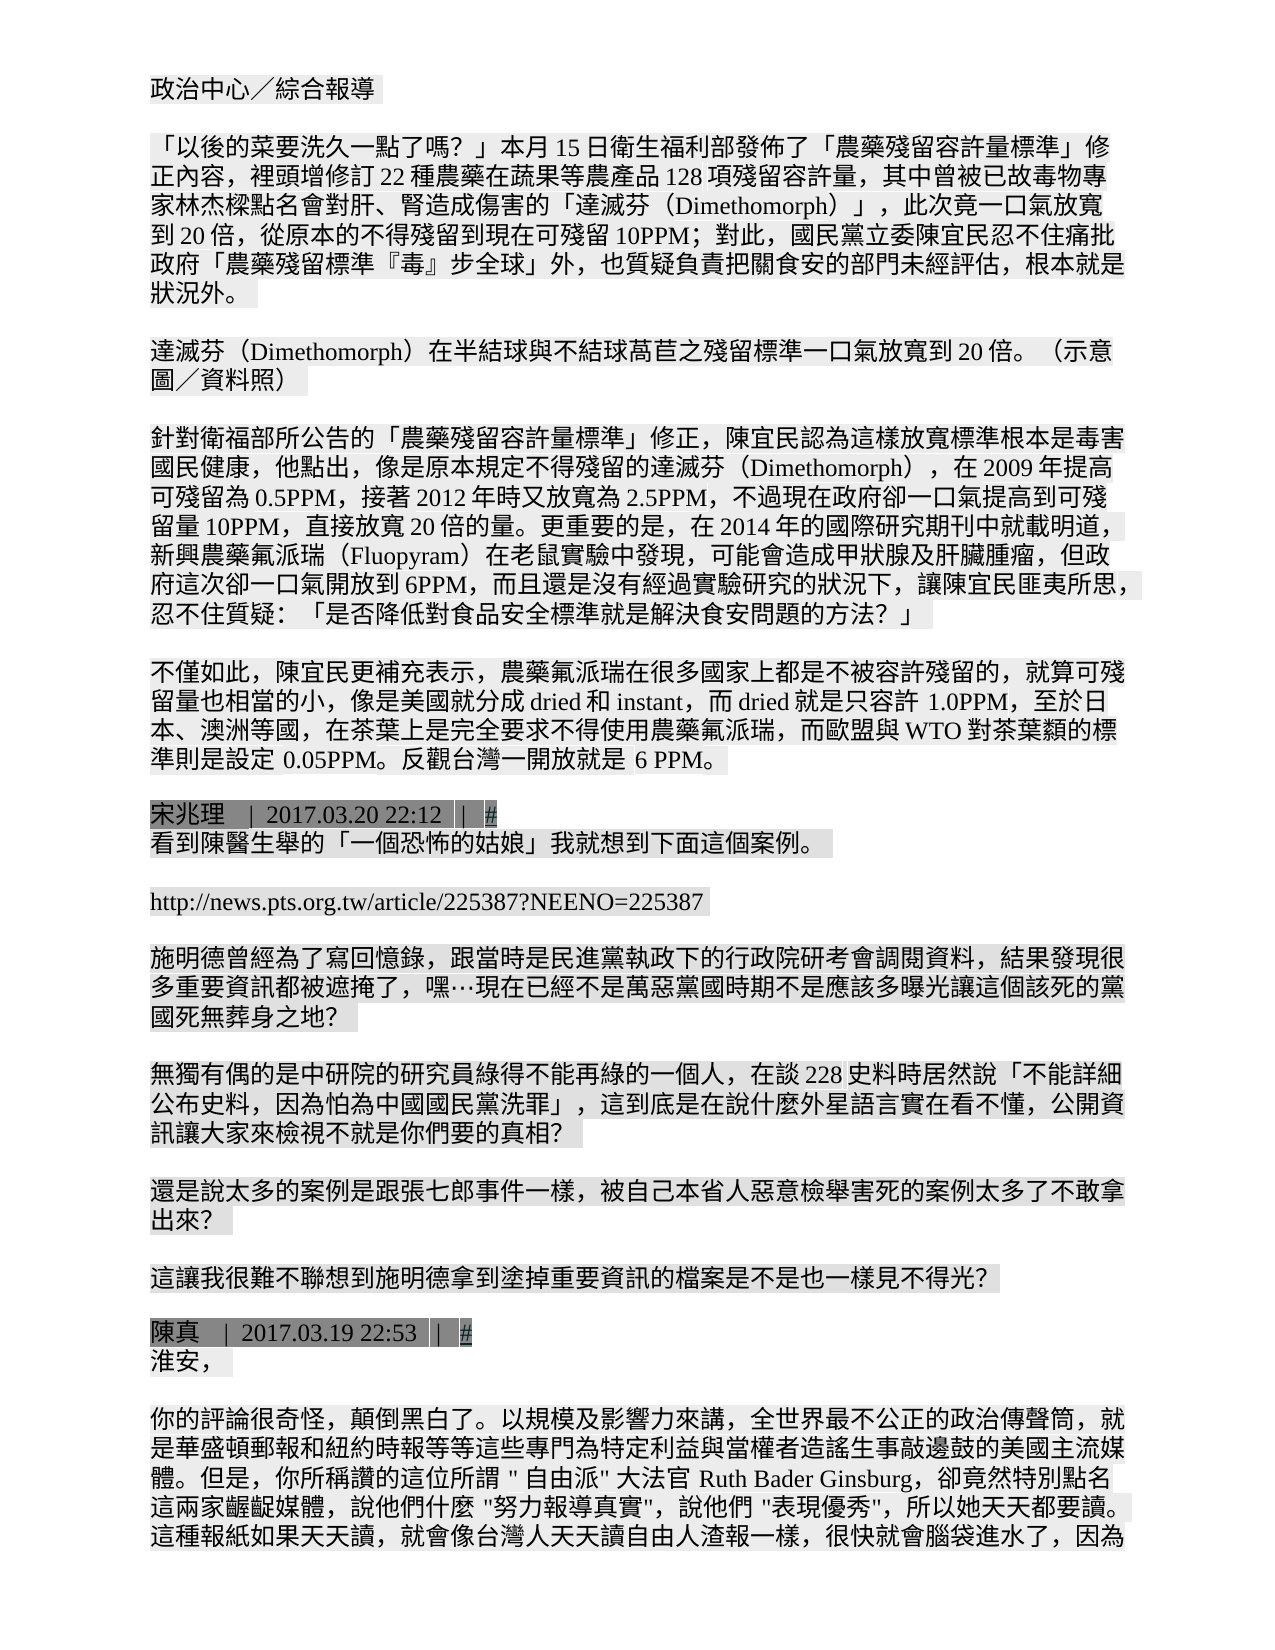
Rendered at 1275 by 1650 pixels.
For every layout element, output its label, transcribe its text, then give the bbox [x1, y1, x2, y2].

text 看到陳醫生舉的「一個恐怖的姑娘」我就想到下面這個案例。 http://news.pts.org.tw/article/225387?NEENO=225387 施明德曾經為了寫回憶錄，跟當時是民進黨執政下的行政院研考會調閱資料，結果發現很多重要資訊都被遮掩了，嘿⋯現在已經不是萬惡黨國時期不是應該多曝光讓這個該死的黨國死無葬身之地？ 無獨有偶的是中研院的研究員綠得不能再綠的一個人，在談228史料時居然說「不能詳細公布史料，因為怕為中國國民黨洗罪」，這到底是在說什麼外星語言實在看不懂，公開資訊讓大家來檢視不就是你們要的真相？ 還是說太多的案例是跟張七郎事件一樣，被自己本省人惡意檢舉害死的案例太多了不敢拿出來？ 這讓我很難不聯想到施明德拿到塗掉重要資訊的檔案是不是也一樣見不得光？ [150, 829, 1125, 1293]
text 陳真 | 2017.03.19 22:53 | # [150, 1318, 1125, 1347]
text 宋兆理 | 2017.03.20 22:12 | # [150, 800, 1125, 829]
text 淮安， 你的評論很奇怪，顛倒黑白了。以規模及影響力來講，全世界最不公正的政治傳聲筒，就是華盛頓郵報和紐約時報等等這些專門為特定利益與當權者造謠生事敲邊鼓的美國主流媒體。但是，你所稱讚的這位所謂 " 自由派" 大法官 Ruth Bader Ginsburg，卻竟然特別點名這兩家齷齪媒體，說他們什麼 "努力報導真實"，說他們 "表現優秀"，所以她天天都要讀。這種報紙如果天天讀，就會像台灣人天天讀自由人渣報一樣，很快就會腦袋進水了，因為它們要不是配合官方，扭曲渲染說謊與造謠，要不就是扭曲真實。 很多年前，三、四十年應該有了吧，Noam Chomsky 有一回去看牙醫，醫生說他牙齒因為不當外力施壓，磨損得很厲害，要他回去請太太夜裏注意一下是否會磨牙。Chomsky 說他後來找到磨牙的病因，原來是他每次看紐約時報都會看得咬牙切齒，太卑鄙了。當然，正所謂一山還有一山高，一報還有一報爛，還好 Chomsky 不是讀自由時報，要不然我看他何止磨牙，恐怕連磨刀殺人的心都會有的。 但是，你看，無恥下流、以扭曲事實與真實為能事的華盛頓郵報，當他們所熱烈吹捧的妖女希拉蕊落選、川普上台後，這個爛報竟然在它自己的網站上、報社名稱的下方寫著 "Democracy Dies in Darkness" (民主在黑暗中死去)： https://goo.gl/dXy7il 實在是有夠好笑。這報紙也會在乎什麼民主？在乎什麼光明與黑暗？它們自己就是不折不扣的所謂 "民主自由" 的劊子手。川普能夠在美國主流勢力空前大團結的瘋狂抹黑下，居然還能當選，或多或少體現了某種彷彿一瞬間的所謂民主力量，也就是說，主流勢力過去長期洗腦的對象產生了一種反叛，不想再被 "代言" 了，不想再言聽計從了，於是就鬧一回脾氣，選出川普。 不管怎麼說，川普指控美國主流媒體長年造謠抹黑，"根本就是全民公敵"。這樣一種指控，不過是一種普通常識。川普的一個優點是，他比起其他政治人物都還要誠實許多。比方說，他最近兩天和德國總理梅克爾碰面，在記者會上，他手指著梅克爾說，"她被歐巴馬監聽了"，接著又說："我和她之間總算有了一項共同點"。 當然，把這兩家西方主流媒體拿來和台灣的自由人渣報 (即所謂自由時報) 對比，對它們其實是很不公平的。那兩家媒體的某些言論或報導依然有其可觀之處，但 "自由人渣報" 卻是根本連看一眼都不值得看的一種毫無意義的骯髒垃圾，可信度是零，邪惡程度滿分破表。 至於你說的這位所謂自由派大法官 Ruth Bader Ginsburg，在美國非常主流，主流到成為一種會被人印製在 T shirt 上的酷炫商品。各位知道美國女演員Natalie Portman 吧，演而優則導，正準備自導自演一部傳記電影，主人翁就是這位大法官 Ginsburg。我並不清楚這位大法官之為人，但是，光憑她所謂 "對抗川普"、以及歌頌主流媒體的諸多言行，就能看出她大概擁有著什麼樣的一種思維與品味。Natalie Portman 的電影還沒上映，我不用看也能猜得出來會演些什麼，一定是好正面、好有勇氣哦，爭取女權、熱愛民主自由哦...等等這一套。 台灣那位捲入中研院院長貪污炒股案的大財團尹衍樑，不是以極高的鉅額獎金創立了一個什麼 "唐獎" 嗎？自然科學類的得獎人我沒意見，但 "人文與思想" 類別，卻似乎都是一些實在看不出來有什麼思想與人文精神體現的人。不過，主辦單位卻買下一整個電視時段，高分貝地歌頌讚揚。 這些獲獎者有個共同特色就是名利雙收，名也有，利也有，而且位高權重；至於其所謂偉大理想或偉大作為，不外就是一些非常主流的事情。比方說，前一任唐獎得主就是反六四、反中共、大力歌頌太陽花的余英時。我倒不是因為他的這些荒唐言行而批評他，而是的確實在完全看不出來這樣一個人在思想上有什麼高深之處，相當平庸，但他在西方世界卻非常吃香，儼然大師，實在荒唐。 至於這一任唐獎得主叫Louise Arbour。有一天我不小心打開電視，正巧看見唐獎主辦單位正在歌頌她，而她幹過所謂偉大的事之一，居然是起訴米洛塞維奇。米洛塞維奇就跟海珊一樣，原本是美國所抬舉的一個 "民主友人"，後來，在美國既定的侵略政策下，被西方媒體以一種非常不可思議的方式妖魔化，顛倒是非黑白，無限誇大米氏之罪行；緊接著就是科索沃戰爭，美國和北約 (NATO) 出兵，狂轟濫炸，製造無數死傷，連幼稚園娃娃車也炸，因為懷疑裏面有恐怖份子 (美國和北約當然會說是誤炸)。 後來，就如同海珊一樣，米洛塞維奇在英美的政治運作下，移送海牙國際法庭，最後，竟神祕地死於獄中，至今連究竟怎麼死的都不知道。這場以人道為侵略藉口的科索沃戰爭發生在1999年，我那時候剛到英國不久，每天看著西方媒體完全一面倒地抹黑塞爾維亞人及米洛塞維奇；就跟Chomsky一樣，真是看得咬牙切齒。 北約發射飛彈的第一天，我和學姐於是就拿了兩塊厚紙板，寫了一句標語："Give peace a chance" (給和平一個機會)。那也是我生平第一次因為戰爭而站上街頭。我至今清楚記得1999年的那個三月天，寒風刺骨的劍橋街頭。我們兩個黃皮膚的華人，舉著反戰標語牌站在市場邊，相當引人側目，許多過往行人與遊客似乎很不以為然，認為我們是在支持所謂獨裁者。 事實上，我那時候腦袋還不是很清楚，那時候還不至於 "反美" (剛萌牙而已)，對於國際情勢更是一知半解。但是，即便是在那樣一種腦子混沌的矇昧狀態下，連我都能看得出來西方媒體之 "欲加之罪，何患無詞"；闡揚所謂人道，誇大所謂罪行的同時，目的卻是發動血腥侵略，藉以謀求政治利益，不惜製造千百倍的人道災難。 回到上述這位唐獎得主 Louise Arbour，我只是想說，起訴、逮捕進而害死米洛塞維奇，怎麼會是什麼正義之舉？做為一個國際法庭檢察官，妳應該去逮捕柯林頓才對啊，他才是當時真正天字第一號、殺害數百萬人的戰爭罪犯，怎麼反過頭來接受天字第一號戰爭罪犯及其同流合污之共犯--西方主流媒體與西方主流勢力--之指揮與表揚？ 我不是說Louise Arbour是壞人，而只是說其作為只是迎合主流利益與勢力，絕不會因此招來任何麻煩，而只會贏得掌聲及各種前途、利益與獎賞。不管早期之藍或現在之綠，都有著一群類似像這樣的 "理想家"(不過，品性當然是更加卑劣千萬倍了)，包括各種所謂社運或學運，所作所為亦是如此，迎合當下主流政治勢力的利益與思維。 有一部鮮為人知的德國電影，英文片名叫 "The Nasty Girl"，台灣翻譯 "我不是壞女孩"，若依原始德文，我會把它翻做 "一個恐怖姑娘"。這位導演似乎一生就只拍了這樣一部電影，導演的姓名我甚至記不起來了。這片大約拍於1990年，根據真人真事改編。我只看過一遍，時隔至少25年，內容細節有些忘了，若有說錯請別介意，畢竟全憑記憶。但是，主要情節基本上都還記得，特別是對於最後那位恐怖姑娘好像是逃到一棵樹上躲著眾人的那個驚懼的眼神，十分震撼。 故事是說，二戰後德國某個小鎮，有個高中女生，天真浪漫，個性單純而熱情。有一天，學校指派作業，她自己挑了個論文題目，打算研究納粹期間該小鎮上究竟發生了一些什麼事，於是她就跑到許多機關單位及圖書館尋找、調閱資料，過程中遇到各種阻撓。恐怖姑娘脾氣很硬，不退縮，於是不光招來阻撓，更是招來更大的威脅甚至人身安全攻擊。 對於小姑娘此一遭遇，我倒是頗能體會。我當時1988年寫台灣兒童人權報告，四處查找資料，竟然連情治單位都因此跑去施壓高醫的老師和同學，使得他們都不敢再借錢給我吃飯了(我大學七年餓得皮包骨，體重一度只有剩四十幾公斤)。情治單位跟他們警告說，誰敢借錢給陳真，就是存心要資助他做那些破壞社會的壞事，嚇得大家都不敢再借錢給我；至於已經借的，竟然要我連夜還錢。高雄警方某位警官，甚至在半夜和凌晨還屢次自己打匿名電話來威脅說要對我施暴，說要讓我好看。我之所以知道威脅者是誰是因為我音感很好，你曾經在某個場合跟我講過幾句話，我就能認得你的聲音及語調之抑揚頓挫了。題外話。 總之，不管來自鎮上居民及各行政機關的何種人身安全威脅，這個天真浪漫的恐怖姑娘一點都不退縮，反倒越戰越勇。後來，她好像是上了大學，有了心上人，結婚了，還生了個小孩，但她高中時那篇研究論文卻還沒研究完。大家原本以為她現在都當媽了，柴米油鹽忙都忙死了，再加上老公的反彈，非常反對她研究什麼納粹，於是大家都很放心，以為從此天下太平了。沒想到，這位恐怖小姑娘一邊當媽，一邊卻還是要研究。人們打壓她也根本沒用，甚至後來朝她家丟了一顆炸彈也沒炸死，依然不屈不撓。 你知道大家為什麼那麼害怕這位恐怖小姑娘嗎？因為她若繼續研究下去，將會發現讓大家難堪的真相。真相是什麼呢？真相是：當下大家爭相痛罵 "國民黨" (也就是痛罵當年的納粹)，爭相反什麼威權，個個義正詞嚴。但事實上，這小鎮上的人幾乎全是當年納粹的幫凶爪牙，特別是那些有頭有臉混得很好的，更是當年的納粹走狗，根本沒有一個是反納粹的。這一切，跟她從小所聽到的以及被教導的所謂偉大的反納粹爭自由事蹟，居然完全不一樣。但是，這些人現在卻個個變成當年反納粹 (反國民黨) 的英雄了。 你懂我意思吧。原來大家在過往年代全是幫凶爪牙，要不就是窩囊順民，配合納粹幹了許多醜事壞事，但是，現在納粹倒台了，被打成過街老鼠了，當年所有幫凶爪牙及走狗順民們，竟然現在卻搖身一變，成為什麼民主自由與人權的鬥士了。 故事很長。總之，最後恐怖小姑娘贏了，好像是法院判決她有權取得相關資料吧，官方不得藉故阻撓。 如果你以為人間世上的事就此完美結束，善惡各自歸位，那你就錯了。故事接著是這樣：大家原本打壓妳打不成，眼看著妳逐漸獲得各方關注，成為名人，成為一種正面的象徵，好炫哦，於是大家就又開始轉風向，爭相跑來跟小姑娘祝賀，巴結，套關係，讚美恐怖小姑娘真是好有勇氣哦，熱愛民主自由與人權，真是值得吾人效法。整個小鎮開始稱讚這位小姑娘，而且稱讚者竟然還包括那些理當感到羞愧的即得利益者，連老公都讚美起她的作為來了。我記得小鎮居民甚至還給這位小姑娘立了個銅像，表彰她對民主自由與人權的貢獻。 最後的結局是：小姑娘在眾人異口眾聲的簇擁抬舉中，感到一陣驚懼，抱著小孩，逃之夭夭，逃離人群，逃離老公，逃到一片曠野，揹著小孩爬上一棵大樹上躲藏，透過繁茂樹葉的縫隙，驚懼地注視著外面這個可怕而卑鄙的世界。 哪一天，如果我從各個光鮮亮麗的團體獲得這個獎那個獎，隨便在誠品或什麼碗糕思沙龍辦個什麼演講或座談，聽眾爭相報名參加，一位難求，市面上到處都能看到我的演講海報與旗幟；我的母校肯定會頒給我 "傑出校友" 的頭銜；大家一講起我，全是推崇，是人格者，是理想家，是聖人，是革命志士，是思想家、社運家、政治家、行動家、革命家...等等等；電視上畢恭畢敬找來美女懷著仰慕的眼神、嬌滴滴地為我進行深度名人訪談；不管走到哪，到處都有人要我的簽名與合照，對我揮手招呼與稱讚；不管什麼議題，我只要放個屁，說上兩句蠢話，隔天媒體就會大幅報導，說我震怒了，說我發出呼籲，說我一針見血等等等...倘若有那麼一天 (當然那是絕對不可能發生的事)，那意味著什麼呢？意味著我事實上就是個跟共犯主流結構沆瀣一氣的無恥既得利益者。 我不是說榮譽不該來，而是說，這類型的榮耀與桂冠，絕不會發生在你生前；倘若它必須來，肯定也會是在你死掉甚至千百年之後才會來。為什麼呢？因為我沒法想像有一天，耶穌國突然降臨地面，現實世界突然迅速發展成為一個公義高舉的主流世界。即便是臨終前群眾簇擁歡迎返鄉的伏爾泰，倘若讓他再多活個幾天，我估計他還是會繼續闖禍，成為叛徒。因為，一個真正的叛徒，永遠都會是叛徒，他不可能突然哪一天油頭粉面光鮮亮麗起來。 [150, 1347, 1125, 1551]
text 底下施明德的事是幾年前的 "新聞"。我常納悶，台灣人不知道是健忘還是無感，好像根本記不住事情，即便天大的事，幾分鐘就忘了，要不就是完全沒有感覺，毫無反應，不管政治如何齷齪，好像永遠都無法擁有自己的真實感受與見解，永遠等著主流媒體及主流政治勢力來告訴我們應該高興還是應該憤怒，應該關注還是應該忽而略之，應該火大還是應該一笑置之。 林義雄常用這樣一個對比來形容台灣的政治："無恥政客 VS.善良人民"。但我覺得這樣一種圖像的呈現無法切合真實。在我看來，台灣的政治比較像是長這樣："好一點的政客 VS. 人渣政客"，至於 "(台灣)人民"，其實是不存在的，它只是一種旁觀者，一種被動員的工具，棋局之中並無所謂 "人民" 的一席之地。在這種情況下，兩種類型的政客進行鬥爭，誰將勝出，不言可喻。 所謂邪不勝正，此理並非不證自明，而是有個前提要件，那就是它只會發生在一種 "在乎正邪" 的社會裏頭，"正" 才有可能在一種實質的意義上打贏 "邪"，而使得社會朝一個好的方向進化，反之則 "反淘汰"；越是人渣，越容易當道，整個社會便也越來越不堪。 倘若我所謂的 "好一點的政客 VS. 人渣政客" 這樣一種政治圖像確實比較合乎真實，那麼，這樣一種政治，它基本上根本不是所謂藍綠之爭，而是一種 "正不勝邪"、"人渣不斷茁壯、不斷成功消滅好人" 的一種反淘汰過程。在這歷史過程中，你可以清楚看到，所謂 "人民" 事實上是沒有任何決策與發言權的，它只是主流一方藉以操弄動員的工具。不管哪一面旗子當家其實都不是重點，重點是，"人民" 永遠效忠於主流得勢的那一方。 在這歷史過程中，你也可以清楚看到，表面上的藍綠政治立場或所謂統獨，其實同樣也只是一種手段，而非目的本身。哪一種手段容易使得開，容易使得狠，使得具有最大殺傷力，此一手段就會逐漸成為主流。這也是為什麼早在30年前當台獨就咱那小貓兩三隻時我就能預見有一天台獨很有可能會有壓倒性的支持度，因為不管從主客觀哪一種因素來看，其實都早已預設了這樣的結果。 至於往後如何演變，姑且略過不表。在此我只是想說，表面上旗子換了顏色，政黨輪替了，但骨子裏其實什麼也沒變，與其說藍敗綠勝，不如說陰暗邪惡的那一套思維與作法乃至原班人馬，始終都是贏家，根本什麼也沒變。國、民兩黨中，各自擁有的人渣勢力不斷聚攏、融合、交配，演化成為一個新興勢力。在這個意義上，它確實是 "新" 的，因其前所未見；但在善惡是非的意義上，它卻完全是舊的，玩的全是陰暗邪門的老把戲：憑藉各種謊言與暴力以及權力與資源，進行斂財，擴權，威嚇利誘，乃至無法無天。 這有點像癌細胞的擴散與轉移那樣，當 "好細胞" 根本打不過 "壞細胞"，壞細胞就會加速擴散蔓延，吸引更多的壞細胞加入或使好細胞也跟著產生病變。 這個人渣詐騙集團全方位騙得所有權力不過也才十個月，幾乎日行一惡，為惡與擴散速度之快，若非親歷其中，實難想像；依此速度，台灣很快就會走入癌症末期。讓我更覺得不可思議的是：這個根本不存在任何具體意義的所謂 "台灣人民"，不管人渣如何惡搞，居然完全視而不見，聽而不聞。 有時我都很納悶，台灣又不是我的小孩，好壞全歸我家的事。既然它不是 "我的" 小孩，既然你也一樣身處其中，深受其害，怎麼我的整個生活周遭幾乎完完全全看不見半個人影呢？幾乎沒有一個在乎的。我能理解各方清高空靈之士眼界之高，品味之深，關注的全是大格局、大國際，親近的全是高藝術、高文化，在乎那彷彿意味著千秋萬世的概念世界與靈魂志業，根本不屑於確實十分猥瑣而卑微的島內政治現實；台灣即便整個沉到海底，事實上對於整個大世界，的確一點影響也沒有。問題是，事情大或小往往得看你身處何處而定。一千公里外的一團大便你也許不需要在乎，但你家若一屋子全是大便，而你卻說你只關心宇宙與地球的永續生存，那不是很奇怪嗎？而且，在你心胸很大之前，你總該 "先" 關注那所謂小的吧？一個人有可能不在乎他眼前的饑荒餓莩，卻在乎一萬公里外的糧食短缺嗎？ 再說，你也許可以很清高，不屑政治，但你總該屑一下你和你家人的基本健康吧？你不知道人渣黨這兩天竟然偷偷摸摸、莫名其妙、荒天下之大唐地放寬一百多項農產品的農藥管制標準嗎？甚至由零檢出一舉放寬到超標數十倍，保證讓你得肝癌、卵巢癌、腎衰竭，保證讓你不孕、神經受損...等等等。 從來只聽過食品安全標準與各項環境安全檢測指標是隨著生活水平的提高而越來越進步，越來越嚴格，怎麼可能會有人不但大開健康與文明倒車，對毒物如此不設限，這樣你以後還敢喝茶還敢買蔬菜水果吃嗎？這個人渣黨是瘋了嗎？但我可以很負責任地跟你說，他們不但沒有瘋，而且為一己謀取暴利的算盤打得比過去更精更猛了。人渣黨之所以如此積極而且完全是偷偷摸摸地、先斬後奏地幹這種人神共憤的怪事，無非就是為了給往後開放各種外國有毒食品進口先開一道方便門，不惜出賣眾人的基本生命健康。其中最主要的 "外國"，當然就是日本和美國。也就是說，正是人渣黨的主子要他們這麼做，往後再毒的東西統統都可以輕易進口，因為當你訂出這樣一個有訂等於沒有訂的無限寬廣的檢驗標準時，任何有毒食品都很難不合格。 如果連這樣你還是不生氣不在乎無所謂沒感覺，甚至懶得知道發生什麼事，那我真心覺得很無言。長年困居島上，跟這樣一群人當同胞，實在是有夠痛苦而且非常危險，因為你等於是被迫得把自己的命運交到這樣一群低能無感到很難想像的同胞手裏，就只因為無腦的人數遠遠比有腦子的多，就得被迫陪葬。我沒法想像世界上怎麼會洗腦出這樣一群人，從舊國民黨到人渣黨，半個多世紀來整天喊民主，自我歌頌，得意非凡，但他其實連一丁點的腦子和心靈也沒有。 我知道綠油油的生物又要叫罵些什麼了，全屬固定台詞，例如："過不慣台灣寶島的民主生活，那就滾回專制獨裁的中國去！"。老實說，有點辦法的老早一個個全滾到全世界各地了，台灣將會逐漸凋零，剩下一些想不開的，要不就是一些老弱殘兵，連台積電都準備遠走異鄉了你不知道嗎？我要是張董，老早腳底抹油，因為白癡也看得出來台灣的將來之衰敗。它的禍患根本完全不是外來的，而是自己內部產生了癌細胞迅速蔓延。 也許你會說，"我很在乎，我很生氣，但我不知道該怎麼做"。很簡單，這年頭不需要再拋頭顱灑熱血了，你可以這樣做，比方說打電話或寫信去罵這些狗官狗立委以及這個人渣黨，常常罵，經常罵。一個人罵當然不會有太大作用，但是，倘若有十萬、八萬個人或三千、五千個人常常打電話或寫信去開罵，很多時候還是會有用的。我看西方人很直接，他們的人民不爽，常常就拿起電話或寫信去對政府官員開罵。我能理解那樣一種 "人民" 之於所謂 "民主" 的對應意涵，我能想像那樣一種社會很有可能會逐漸朝著一個更好的方向走去，但我不相信一群幾乎完全被政治人物給牽著鼻子走的生物會讓社會逐漸改良；我倒是能預期它的迅速衰敗，這其實不需要什麼敏銳的心靈與見識也能看得出來這個趨勢。 陳真 2017. 03. 22. =================== 施明德懷疑：美麗島律師 不只謝長廷臥底 【聯合報╱記者林政忠／專訪】 2010.04.16 民進黨前主席施明德在美麗島大審屆三十年前夕出新書，他昨天接受本報專訪，質疑美麗島律師團如何組成與運作，把砲口指向前總統陳水扁、前行政院長謝長廷、蘇貞昌、張俊雄等當年律師團成員。 記者盧振昇／攝影 明天是美麗島軍法大審宣判卅年周年，當事人施明德至今不解，當年十五位「美麗島律師團」如何組成、運作？成員陳水扁、謝長廷、蘇貞昌、張俊雄後來當到總統、閣揆，為何不公開美麗島檔案？施明德說，「我合理懷疑，他們都有問題！」 施明德說，「謝長廷確定是調查局的特務、幹部」，他曾罵謝長廷是「台奸」，謝長廷都可以提告，他願意一對一上電視和謝對話，他有幾個問題一直想問謝，當年律師團成員都沒有反對運動背景，如何快速結合？如何運作？ 「辯護律師一定有特務、臥底，不可能只有謝長廷一人」，施明德坦言，世人只看到律師團成員陳水扁、謝長廷、蘇貞昌、張俊雄，從選立委、縣市長、總統，當閣揆、黨主席，卅年來永遠手握鐮刀，不斷收割，但民進黨執政八年，真相和解與轉型正義一點都不做。 他說，美麗島大審時代，正是蔣家特務統治極盛時，辯護律師團一定有蔣家「奸細」臥底，美麗島大審不可能是化外之地、特務真空，「被告們是赤裸裸的，辯護律師呢？」 「我心中充滿疑惑」，過了卅年，施明德仍深深質疑，林義雄家滅門血案和陳文成命案真相為何？民進黨執政八年，為何轉型正義寸步不進，誰最怕真相揭露？不一定只有國民黨，是不是還有些人更怕？他曾當面要求陳水扁組真相調查委員會，也沒下落。 施明德明天將重返美麗島大審的「第一法庭」，舉辦「叛亂‧遺囑」新書發表會。他強調，幾位美麗島當事人本來就懷疑當年律師團是如何組成，驚聞謝長廷是當年調查局派來臥底的國民黨特務後，讓他對當年美麗島律師團更加起疑。 施明德太太陳嘉君在新書序文指出，戒嚴時期，任何人聽到懲治叛亂條例可處死刑的「二條一」，無不雙腳癱軟，余登發案的吳泰安在法庭求饒，謝東閔郵包爆炸案王幸男被捕後向情治人員下跪哭求饒恕，隨後吞滾水，假自殺真求生，並全盤供出台獨聯盟的機密換取免死，但大家都能同情、憐憫，未予斥責。 她說，美麗島八名被告遭「二條一」起訴後，無人求饒，時窮節乃見。 ================= 「菜洗久一點」蔡政府放寬農藥殘留20倍 2017年03月21日 中國時報 鄭郁蓁／台北報導 衛福部食藥署逕自公告放寬共128項蔬果植物的農藥殘留容許量。 吃蔬菜配農藥？衛福部食藥署上周三逕自公告放寬共128項蔬果植物等農產品的農藥殘留容許量，包含萵苣從過去的不得殘留，放寬到 10PPM，國民黨立委陳宜民痛批「放寬達20倍！」食安、藥安連環爆，「難道我們新政府解決食安問題，就是提高農藥的殘留標準嗎？」 食藥署3月15日公布最新「農藥殘留容許量標準」，修正內容共修改22種農藥於各類蔬果植物等農產品128項殘留容許量，並增訂小米、藜於雜糧類，落葵、麻薏等小葉菜類，該草案將進行為期60天的預告評論期。 衛福部長陳時中昨天出席立法院衛環委員會，進行「食安、藥安連環爆─食安五環破功？藥品履歷制度建立規畫」專案報告。立委陳宜民指出，食藥署上周三默默逕行對外公告，將提高農產品農藥殘留量，罔顧人民健康。 陳宜民舉高麗菜、大白菜、青江菜等葉菜類可使用的「達滅芬」為例，已故的林口長庚醫院臨床毒物科主任林杰樑就曾提醒，因葉菜表面積比番茄、葡萄等水果還大，若沒有正確使用農藥，殘留量與風險都會比較高。 陳宜民說，菜農常用達滅芬，原先標準規定不得驗出，但2009年改0.5ppm，2012年又放寬為2.5 ppm，現在甚至放寬到10ppm，完全無視滅達芬的毒性，有危害人體健康疑慮，恐造成生殖、神經系統的損害，甚至導致不孕，如果長期攝取累積過量，會對肝臟和腎臟造成傷害。 另外包含澳洲、日本茶葉根本不能使用「氟派瑞（Fluopyram）」，其他水果如香蕉只有0.1，台灣卻一口氣放寬到6ppm，尤其生菜沙拉的萵苣，「通常商家只會簡單清洗就直接給客人吃，無良一點甚至不洗，每天吃真的沒有問題嗎」？建議民眾，為求自保，以後「菜一定要洗久一點」。 =================== 傷肝腎的農藥 政府竟放寬殘留標準到20倍 2017/03/21 三立新聞 政治中心／綜合報導 「以後的菜要洗久一點了嗎？」本月15日衛生福利部發佈了「農藥殘留容許量標準」修正內容，裡頭增修訂22種農藥在蔬果等農產品128項殘留容許量，其中曾被已故毒物專家林杰樑點名會對肝、腎造成傷害的「達滅芬（Dimethomorph）」，此次竟一口氣放寬到20倍，從原本的不得殘留到現在可殘留10PPM；對此，國民黨立委陳宜民忍不住痛批政府「農藥殘留標準『毒』步全球」外，也質疑負責把關食安的部門未經評估，根本就是狀況外。 達滅芬（Dimethomorph）在半結球與不結球萵苣之殘留標準一口氣放寬到20倍。（示意圖／資料照） 針對衛福部所公告的「農藥殘留容許量標準」修正，陳宜民認為這樣放寬標準根本是毒害國民健康，他點出，像是原本規定不得殘留的達滅芬（Dimethomorph），在2009年提高可殘留為0.5PPM，接著2012年時又放寬為2.5PPM，不過現在政府卻一口氣提高到可殘留量10PPM，直接放寬20倍的量。更重要的是，在2014年的國際研究期刊中就載明道，新興農藥氟派瑞（Fluopyram）在老鼠實驗中發現，可能會造成甲狀腺及肝臟腫瘤，但政府這次卻一口氣開放到6PPM，而且還是沒有經過實驗研究的狀況下，讓陳宜民匪夷所思，忍不住質疑：「是否降低對食品安全標準就是解決食安問題的方法？」 不僅如此，陳宜民更補充表示，農藥氟派瑞在很多國家上都是不被容許殘留的，就算可殘留量也相當的小，像是美國就分成dried和instant，而dried就是只容許 1.0PPM，至於日本、澳洲等國，在茶葉上是完全要求不得使用農藥氟派瑞，而歐盟與WTO對茶葉纇的標準則是設定 0.05PPM。反觀台灣一開放就是 6 PPM。 [150, 75, 1125, 775]
